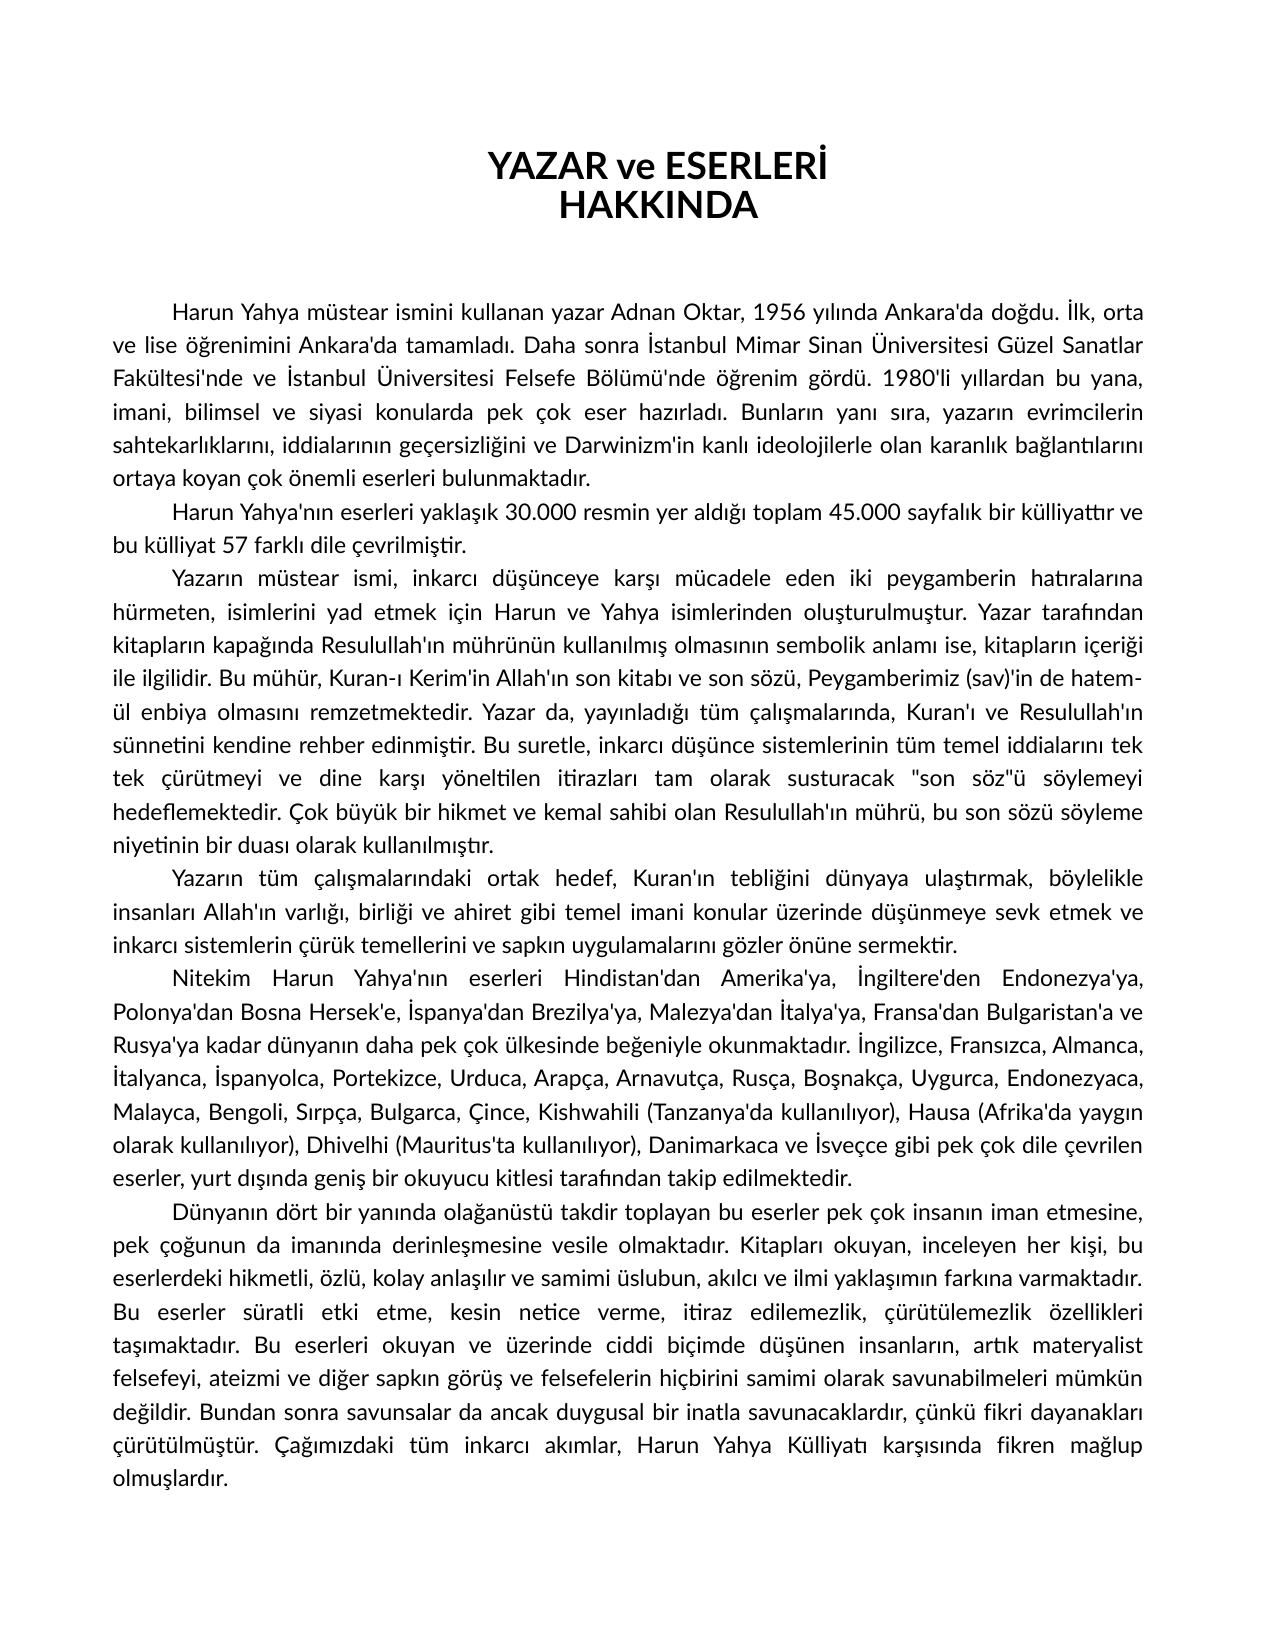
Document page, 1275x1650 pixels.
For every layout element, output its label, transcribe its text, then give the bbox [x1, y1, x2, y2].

text Yazarın tüm çalışmalarındaki ortak hedef, Kuran'ın tebliğini dünyaya ulaştırmak, böylelikle insanları Allah'ın varlığı, birliği ve ahiret gibi temel imani konular üzerinde düşünmeye sevk etmek ve inkarcı sistemlerin çürük temellerini ve sapkın uygulamalarını gözler önüne sermektir. [112, 860, 1145, 960]
text YAZAR ve ESERLERİ [112, 148, 1145, 187]
text Nitekim Harun Yahya'nın eserleri Hindistan'dan Amerika'ya, İngiltere'den Endonezya'ya, Polonya'dan Bosna Hersek'e, İspanya'dan Brezilya'ya, Malezya'dan İtalya'ya, Fransa'dan Bulgaristan'a ve Rusya'ya kadar dünyanın daha pek çok ülkesinde beğeniyle okunmaktadır. İngilizce, Fransızca, Almanca, İtalyanca, İspanyolca, Portekizce, Urduca, Arapça, Arnavutça, Rusça, Boşnakça, Uygurca, Endonezyaca, Malayca, Bengoli, Sırpça, Bulgarca, Çince, Kishwahili (Tanzanya'da kullanılıyor), Hausa (Afrika'da yaygın olarak kullanılıyor), Dhivelhi (Mauritus'ta kullanılıyor), Danimarkaca ve İsveçce gibi pek çok dile çevrilen eserler, yurt dışında geniş bir okuyucu kitlesi tarafından takip edilmektedir. [112, 960, 1145, 1193]
text Dünyanın dört bir yanında olağanüstü takdir toplayan bu eserler pek çok insanın iman etmesine, pek çoğunun da imanında derinleşmesine vesile olmaktadır. Kitapları okuyan, inceleyen her kişi, bu eserlerdeki hikmetli, özlü, kolay anlaşılır ve samimi üslubun, akılcı ve ilmi yaklaşımın farkına varmaktadır. Bu eserler süratli etki etme, kesin netice verme, itiraz edilemezlik, çürütülemezlik özellikleri taşımaktadır. Bu eserleri okuyan ve üzerinde ciddi biçimde düşünen insanların, artık materyalist felsefeyi, ateizmi ve diğer sapkın görüş ve felsefelerin hiçbirini samimi olarak savunabilmeleri mümkün değildir. Bundan sonra savunsalar da ancak duygusal bir inatla savunacaklardır, çünkü fikri dayanakları çürütülmüştür. Çağımızdaki tüm inkarcı akımlar, Harun Yahya Külliyatı karşısında fikren mağlup olmuşlardır. [112, 1193, 1145, 1493]
text Harun Yahya'nın eserleri yaklaşık 30.000 resmin yer aldığı toplam 45.000 sayfalık bir külliyattır ve bu külliyat 57 farklı dile çevrilmiştir. [112, 493, 1145, 560]
text HAKKINDA [112, 187, 1145, 227]
text Yazarın müstear ismi, inkarcı düşünceye karşı mücadele eden iki peygamberin hatıralarına hürmeten, isimlerini yad etmek için Harun ve Yahya isimlerinden oluşturulmuştur. Yazar tarafından kitapların kapağında Resulullah'ın mührünün kullanılmış olmasının sembolik anlamı ise, kitapların içeriği ile ilgilidir. Bu mühür, Kuran-ı Kerim'in Allah'ın son kitabı ve son sözü, Peygamberimiz (sav)'in de hatem-ül enbiya olmasını remzetmektedir. Yazar da, yayınladığı tüm çalışmalarında, Kuran'ı ve Resulullah'ın sünnetini kendine rehber edinmiştir. Bu suretle, inkarcı düşünce sistemlerinin tüm temel iddialarını tek tek çürütmeyi ve dine karşı yöneltilen itirazları tam olarak susturacak "son söz"ü söylemeyi hedeflemektedir. Çok büyük bir hikmet ve kemal sahibi olan Resulullah'ın mührü, bu son sözü söyleme niyetinin bir duası olarak kullanılmıştır. [112, 560, 1145, 860]
text Harun Yahya müstear ismini kullanan yazar Adnan Oktar, 1956 yılında Ankara'da doğdu. İlk, orta ve lise öğrenimini Ankara'da tamamladı. Daha sonra İstanbul Mimar Sinan Üniversitesi Güzel Sanatlar Fakültesi'nde ve İstanbul Üniversitesi Felsefe Bölümü'nde öğrenim gördü. 1980'li yıllardan bu yana, imani, bilimsel ve siyasi konularda pek çok eser hazırladı. Bunların yanı sıra, yazarın evrimcilerin sahtekarlıklarını, iddialarının geçersizliğini ve Darwinizm'in kanlı ideolojilerle olan karanlık bağlantılarını ortaya koyan çok önemli eserleri bulunmaktadır. [112, 293, 1145, 493]
